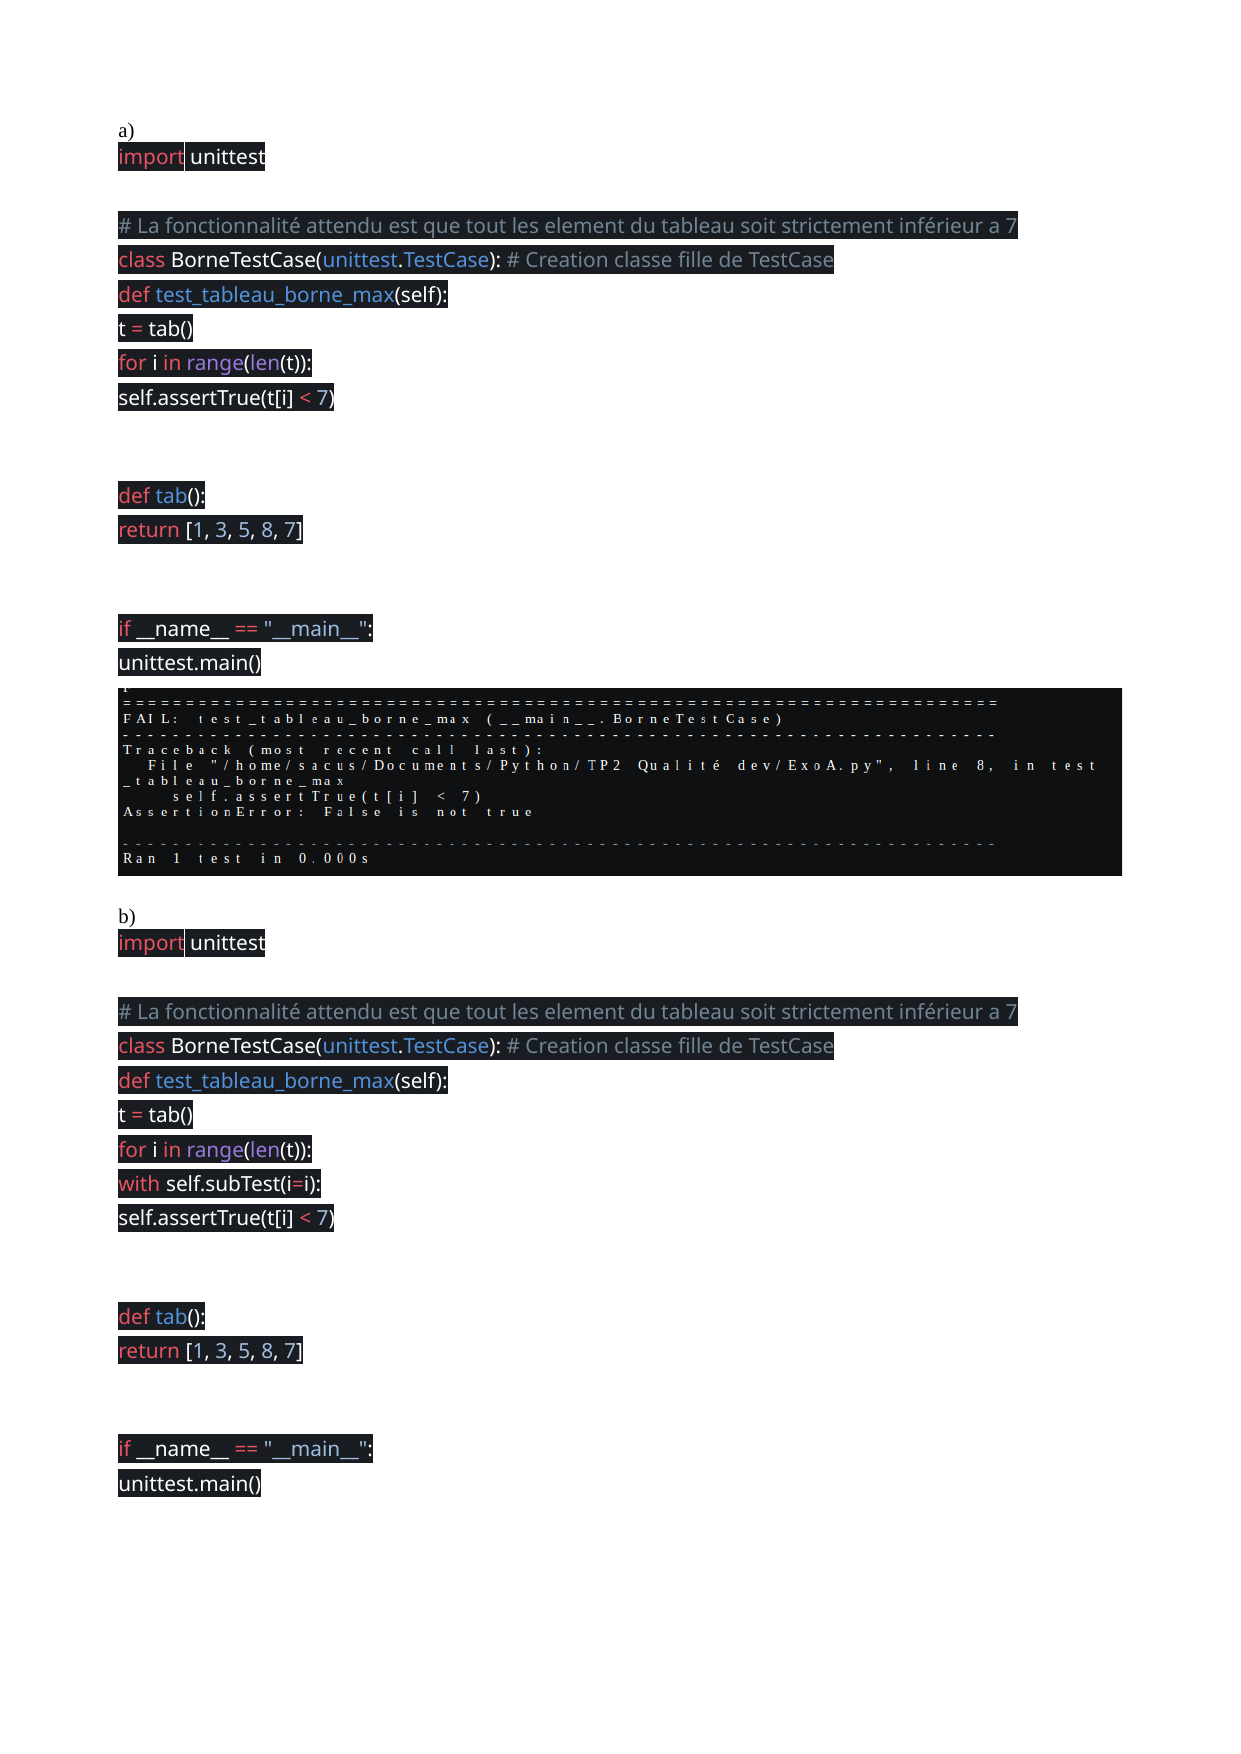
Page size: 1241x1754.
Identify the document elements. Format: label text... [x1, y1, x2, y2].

picture [118, 688, 1123, 876]
text import unittest [118, 142, 1122, 171]
text def tab(): [118, 475, 1122, 509]
text t = tab() [118, 1094, 1122, 1129]
text a) [118, 118, 1122, 142]
text b) [118, 904, 1122, 928]
text self.assertTrue(t[i] < 7) [118, 1198, 1122, 1232]
text unittest.main() [118, 1463, 1122, 1497]
text def tab(): [118, 1296, 1122, 1330]
text def test_tableau_borne_max(self): [118, 1060, 1122, 1094]
text # La fonctionnalité attendu est que tout les element du tableau soit strictement inférieur a 7 [118, 991, 1122, 1026]
text import unittest [118, 928, 1122, 957]
text for i in range(len(t)): [118, 1129, 1122, 1163]
text t = tab() [118, 308, 1122, 342]
text with self.subTest(i=i): [118, 1163, 1122, 1198]
text for i in range(len(t)): [118, 342, 1122, 377]
text self.assertTrue(t[i] < 7) [118, 377, 1122, 411]
text if __name__ == "__main__": [118, 608, 1122, 642]
text if __name__ == "__main__": [118, 1428, 1122, 1463]
text unittest.main() [118, 642, 1122, 676]
text class BorneTestCase(unittest.TestCase): # Creation classe fille de TestCase [118, 1026, 1122, 1060]
text def test_tableau_borne_max(self): [118, 274, 1122, 308]
text # La fonctionnalité attendu est que tout les element du tableau soit strictement inférieur a 7 [118, 205, 1122, 239]
text class BorneTestCase(unittest.TestCase): # Creation classe fille de TestCase [118, 239, 1122, 274]
text return [1, 3, 5, 8, 7] [118, 509, 1122, 544]
text return [1, 3, 5, 8, 7] [118, 1330, 1122, 1364]
